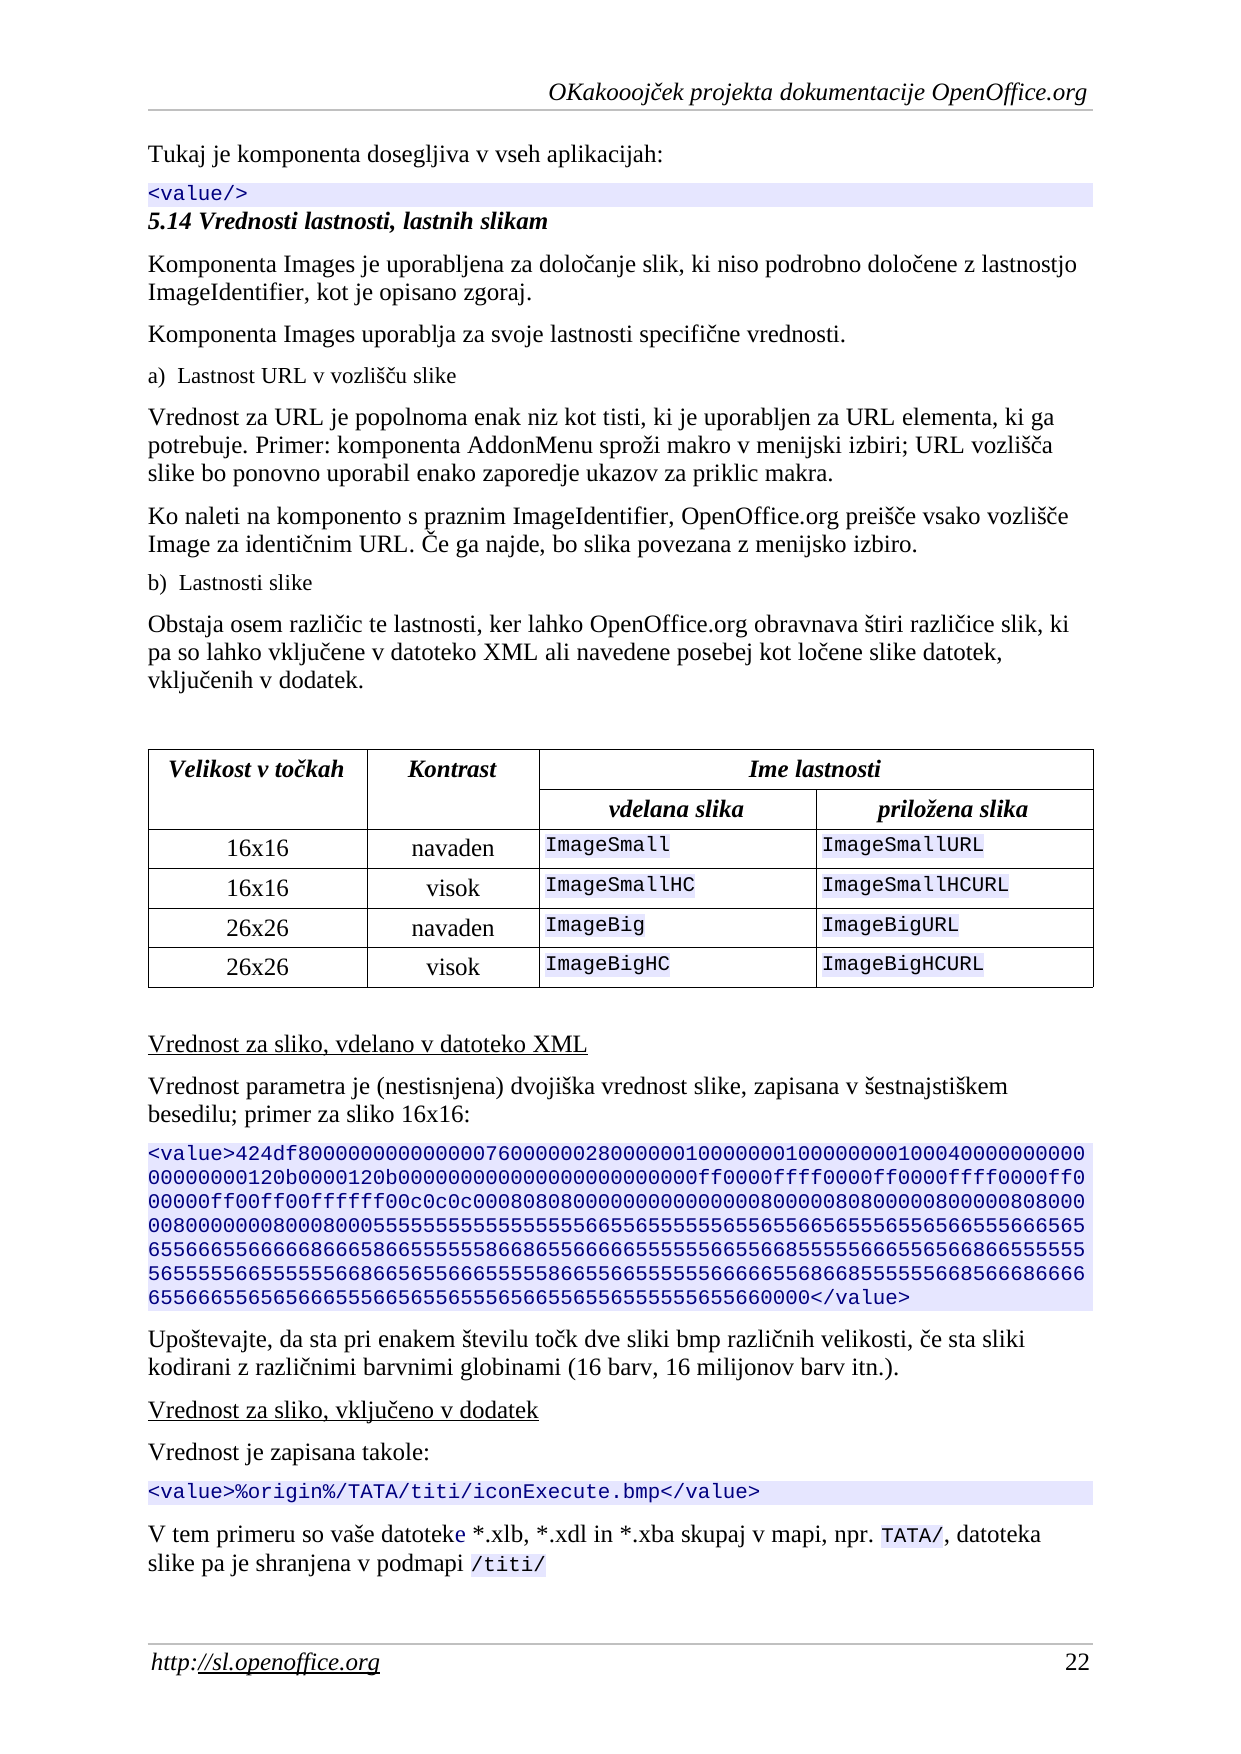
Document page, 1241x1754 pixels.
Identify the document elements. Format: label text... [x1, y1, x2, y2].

text Obstaja osem različic te lastnosti, ker lahko OpenOffice.org obravnava štiri različice slik, ki pa so lahko vključene v datoteko XML ali navedene posebej kot ločene slike datotek, vključenih v dodatek. [148, 610, 1093, 694]
table_cell navaden [368, 909, 539, 947]
text <value>%origin%/TATA/titi/iconExecute.bmp</value> [148, 1481, 1093, 1505]
table_cell 16x16 [149, 869, 367, 908]
text <value/> [148, 183, 1093, 207]
text Vrednost je zapisana takole: [148, 1438, 1093, 1466]
text Vrednost parametra je (nestisnjena) dvojiška vrednost slike, zapisana v šestnajstiškem besedilu; primer za sliko 16x16: [148, 1072, 1093, 1128]
table_cell 26x26 [149, 948, 367, 987]
table_cell visok [368, 869, 539, 908]
table_cell ImageSmallURL [817, 830, 1093, 868]
table_header Ime lastnosti [540, 750, 1093, 789]
table_cell vdelana slika [540, 790, 816, 829]
text Vrednost za sliko, vdelano v datoteko XML [148, 1029, 1093, 1058]
subtitle Lastnosti slike [148, 570, 1093, 596]
table_cell 26x26 [149, 909, 367, 947]
text <value>424df80000000000000076000000280000001000000010000000010004000000000000000000120b0000120b000000000000000000000000ff0000ffff0000ff0000ffff0000ff000000ff00ff00ffffff00c0c0c000808080000000000000008000008080000080000080800000800000008000800055555555555555555665565555556556556656555655656655566656565566655666668666586655555586686556666655555566556685555566655656686655555556555556655555566866565566655555866556655555566666556866855555566856668666665566655656566655566565565556566556556555555655660000</value> [148, 1143, 1093, 1311]
table_cell ImageBigURL [817, 909, 1093, 947]
table_cell ImageSmall [540, 830, 816, 868]
subtitle Vrednosti lastnosti, lastnih slikam [148, 207, 1093, 235]
table_cell ImageBig [540, 909, 816, 947]
table_cell ImageSmallHC [540, 869, 816, 908]
text V tem primeru so vaše datoteke *.xlb, *.xdl in *.xba skupaj v mapi, npr. TATA/, datoteka slike pa je shranjena v podmapi /titi/ [148, 1519, 1093, 1577]
table_cell 16x16 [149, 830, 367, 868]
text Upoštevajte, da sta pri enakem številu točk dve sliki bmp različnih velikosti, če sta sliki kodirani z različnimi barvnimi globinami (16 barv, 16 milijonov barv itn.). [148, 1325, 1093, 1381]
table_cell ImageBigHCURL [817, 948, 1093, 987]
text Vrednost za URL je popolnoma enak niz kot tisti, ki je uporabljen za URL elementa, ki ga potrebuje. Primer: komponenta AddonMenu sproži makro v menijski izbiri; URL vozlišča slike bo ponovno uporabil enako zaporedje ukazov za priklic makra. [148, 403, 1093, 487]
table_cell priložena slika [817, 790, 1093, 829]
text Vrednost za sliko, vključeno v dodatek [148, 1396, 1093, 1424]
text Komponenta Images uporablja za svoje lastnosti specifične vrednosti. [148, 320, 1093, 348]
subtitle Lastnost URL v vozlišču slike [148, 363, 1093, 388]
text Komponenta Images je uporabljena za določanje slik, ki niso podrobno določene z lastnostjo ImageIdentifier, kot je opisano zgoraj. [148, 249, 1093, 306]
table_header Velikost v točkah [149, 750, 367, 829]
text Ko naleti na komponento s praznim ImageIdentifier, OpenOffice.org preišče vsako vozlišče Image za identičnim URL. Če ga najde, bo slika povezana z menijsko izbiro. [148, 502, 1093, 558]
table_cell ImageSmallHCURL [817, 869, 1093, 908]
table_cell navaden [368, 830, 539, 868]
table_cell visok [368, 948, 539, 987]
table_header Kontrast [368, 750, 539, 829]
table_cell ImageBigHC [540, 948, 816, 987]
text Tukaj je komponenta dosegljiva v vseh aplikacijah: [148, 140, 1093, 168]
